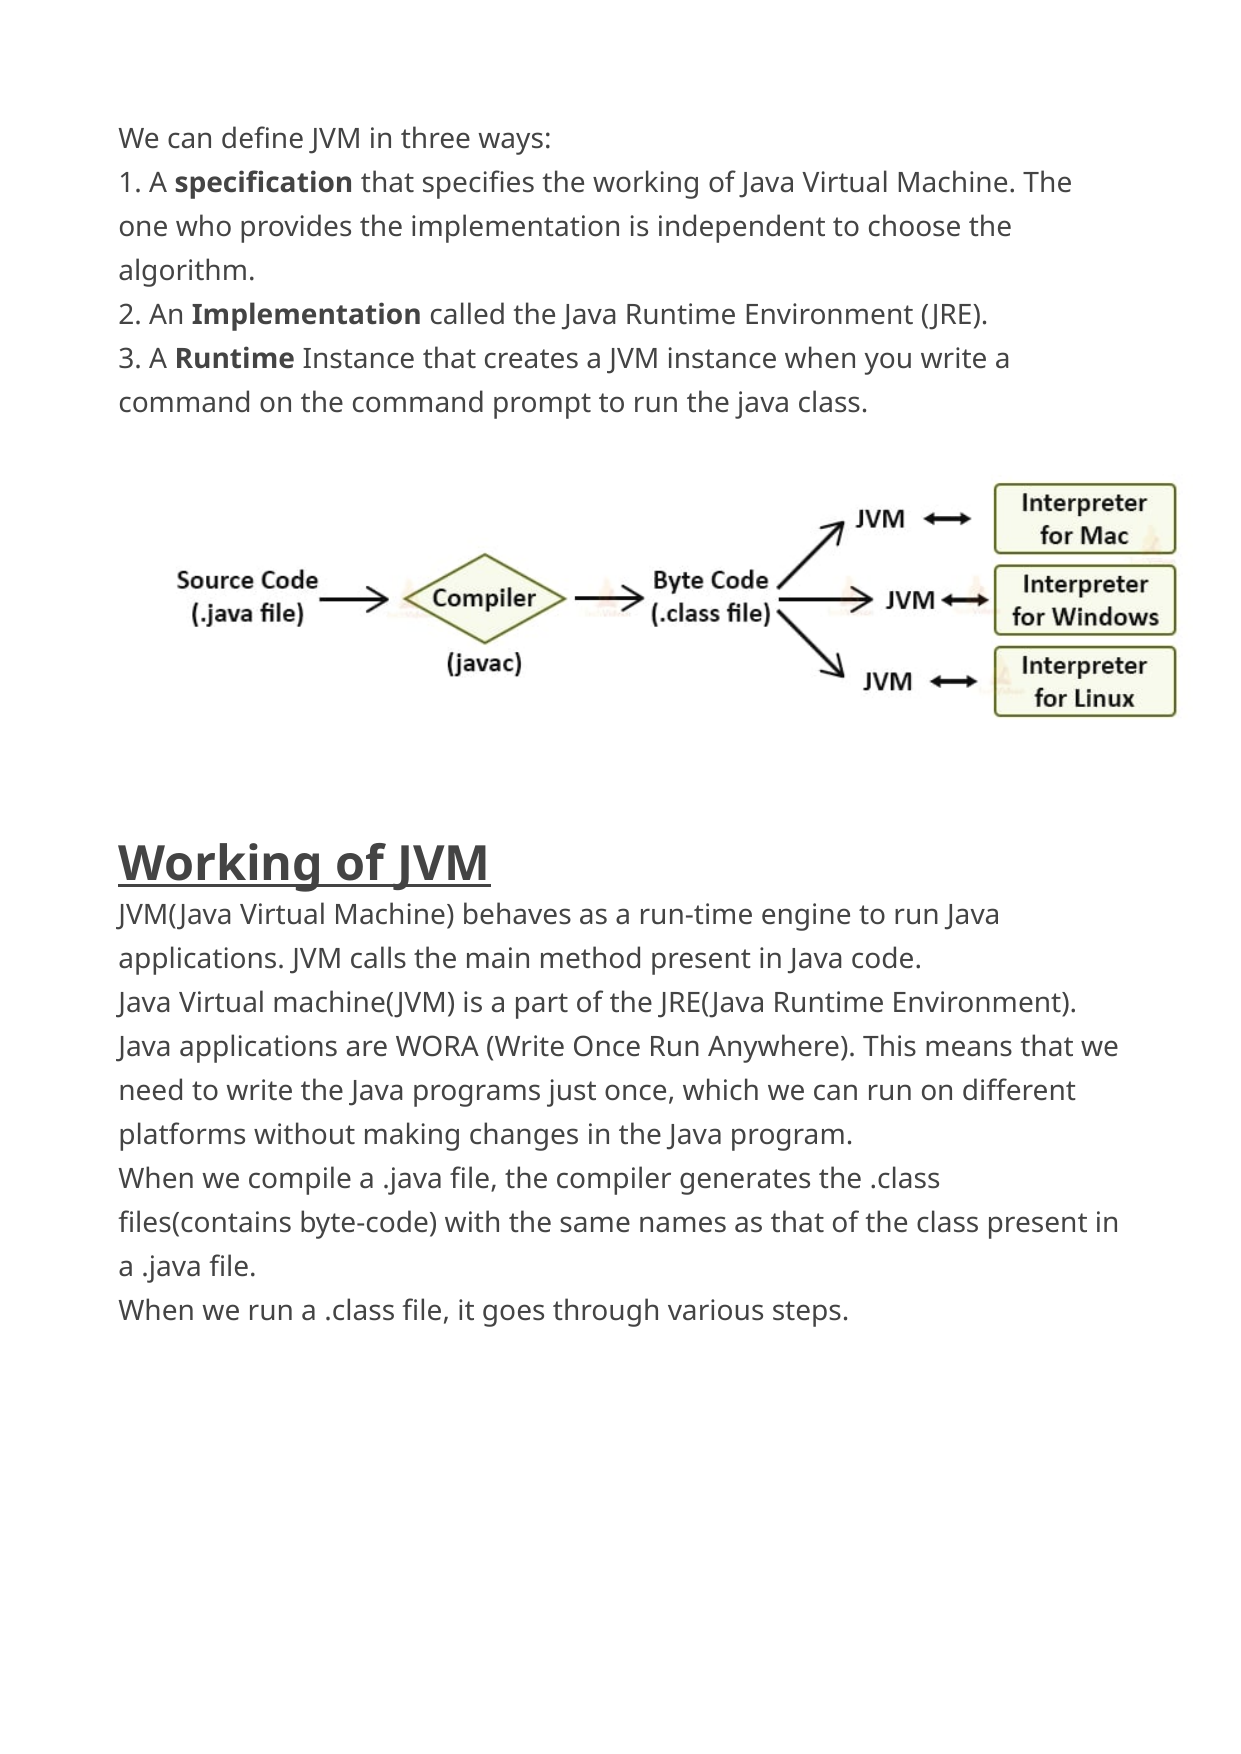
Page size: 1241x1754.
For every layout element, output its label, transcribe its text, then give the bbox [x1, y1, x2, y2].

text When we run a .class file, it goes through various steps. [118, 1291, 1122, 1329]
text 3. A Runtime Instance that creates a JVM instance when you write a command on the command prompt to run the java class. [118, 338, 1122, 421]
text Java Virtual machine(JVM) is a part of the JRE(Java Runtime Environment). [118, 982, 1122, 1021]
text We can define JVM in three ways: [118, 118, 1122, 156]
picture [146, 454, 1213, 740]
text JVM(Java Virtual Machine) behaves as a run-time engine to run Java applications. JVM calls the main method present in Java code. [118, 894, 1122, 976]
subtitle Working of JVM [118, 828, 1122, 894]
text 1. A specification that specifies the working of Java Virtual Machine. The one who provides the implementation is independent to choose the algorithm. [118, 162, 1122, 289]
text Java applications are WORA (Write Once Run Anywhere). This means that we need to write the Java programs just once, which we can run on different platforms without making changes in the Java program. [118, 1026, 1122, 1153]
text When we compile a .java file, the compiler generates the .class files(contains byte-code) with the same names as that of the class present in a .java file. [118, 1158, 1122, 1285]
text 2. An Implementation called the Java Runtime Environment (JRE). [118, 294, 1122, 333]
